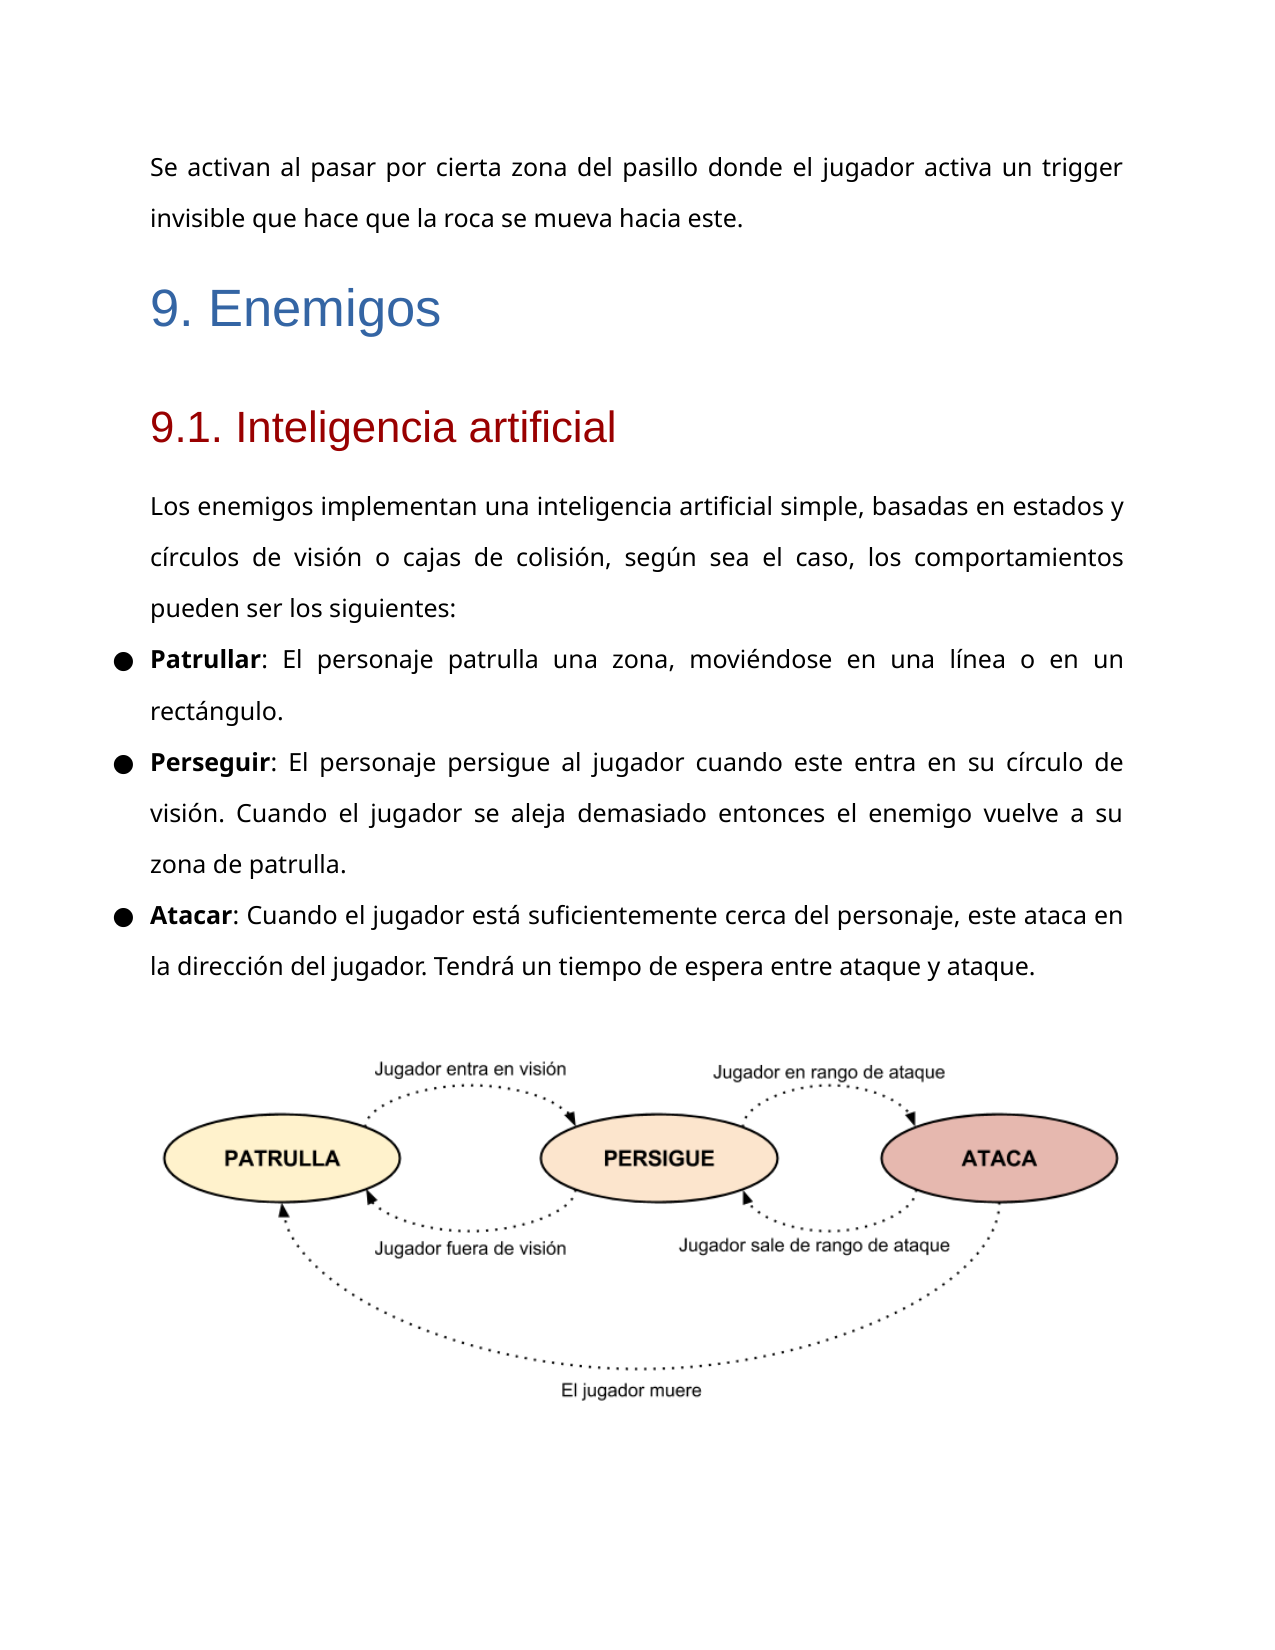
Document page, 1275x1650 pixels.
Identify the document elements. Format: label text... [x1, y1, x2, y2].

list Patrullar: El personaje patrulla una zona, moviéndose en una línea o en un rectángulo. [112, 642, 1125, 727]
picture [150, 1050, 1125, 1409]
list Perseguir: El personaje persigue al jugador cuando este entra en su círculo de visión. Cuando el jugador se aleja demasiado entonces el enemigo vuelve a su zona de patrulla. [112, 744, 1125, 880]
list Atacar: Cuando el jugador está suficientemente cerca del personaje, este ataca en la dirección del jugador. Tendrá un tiempo de espera entre ataque y ataque. [112, 897, 1125, 982]
subtitle Enemigos [150, 277, 1125, 337]
text Los enemigos implementan una inteligencia artificial simple, basadas en estados y círculos de visión o cajas de colisión, según sea el caso, los comportamientos pueden ser los siguientes: [150, 489, 1125, 625]
text Se activan al pasar por cierta zona del pasillo donde el jugador activa un trigger invisible que hace que la roca se mueva hacia este. [150, 150, 1125, 235]
subtitle Inteligencia artificial [150, 401, 1125, 451]
